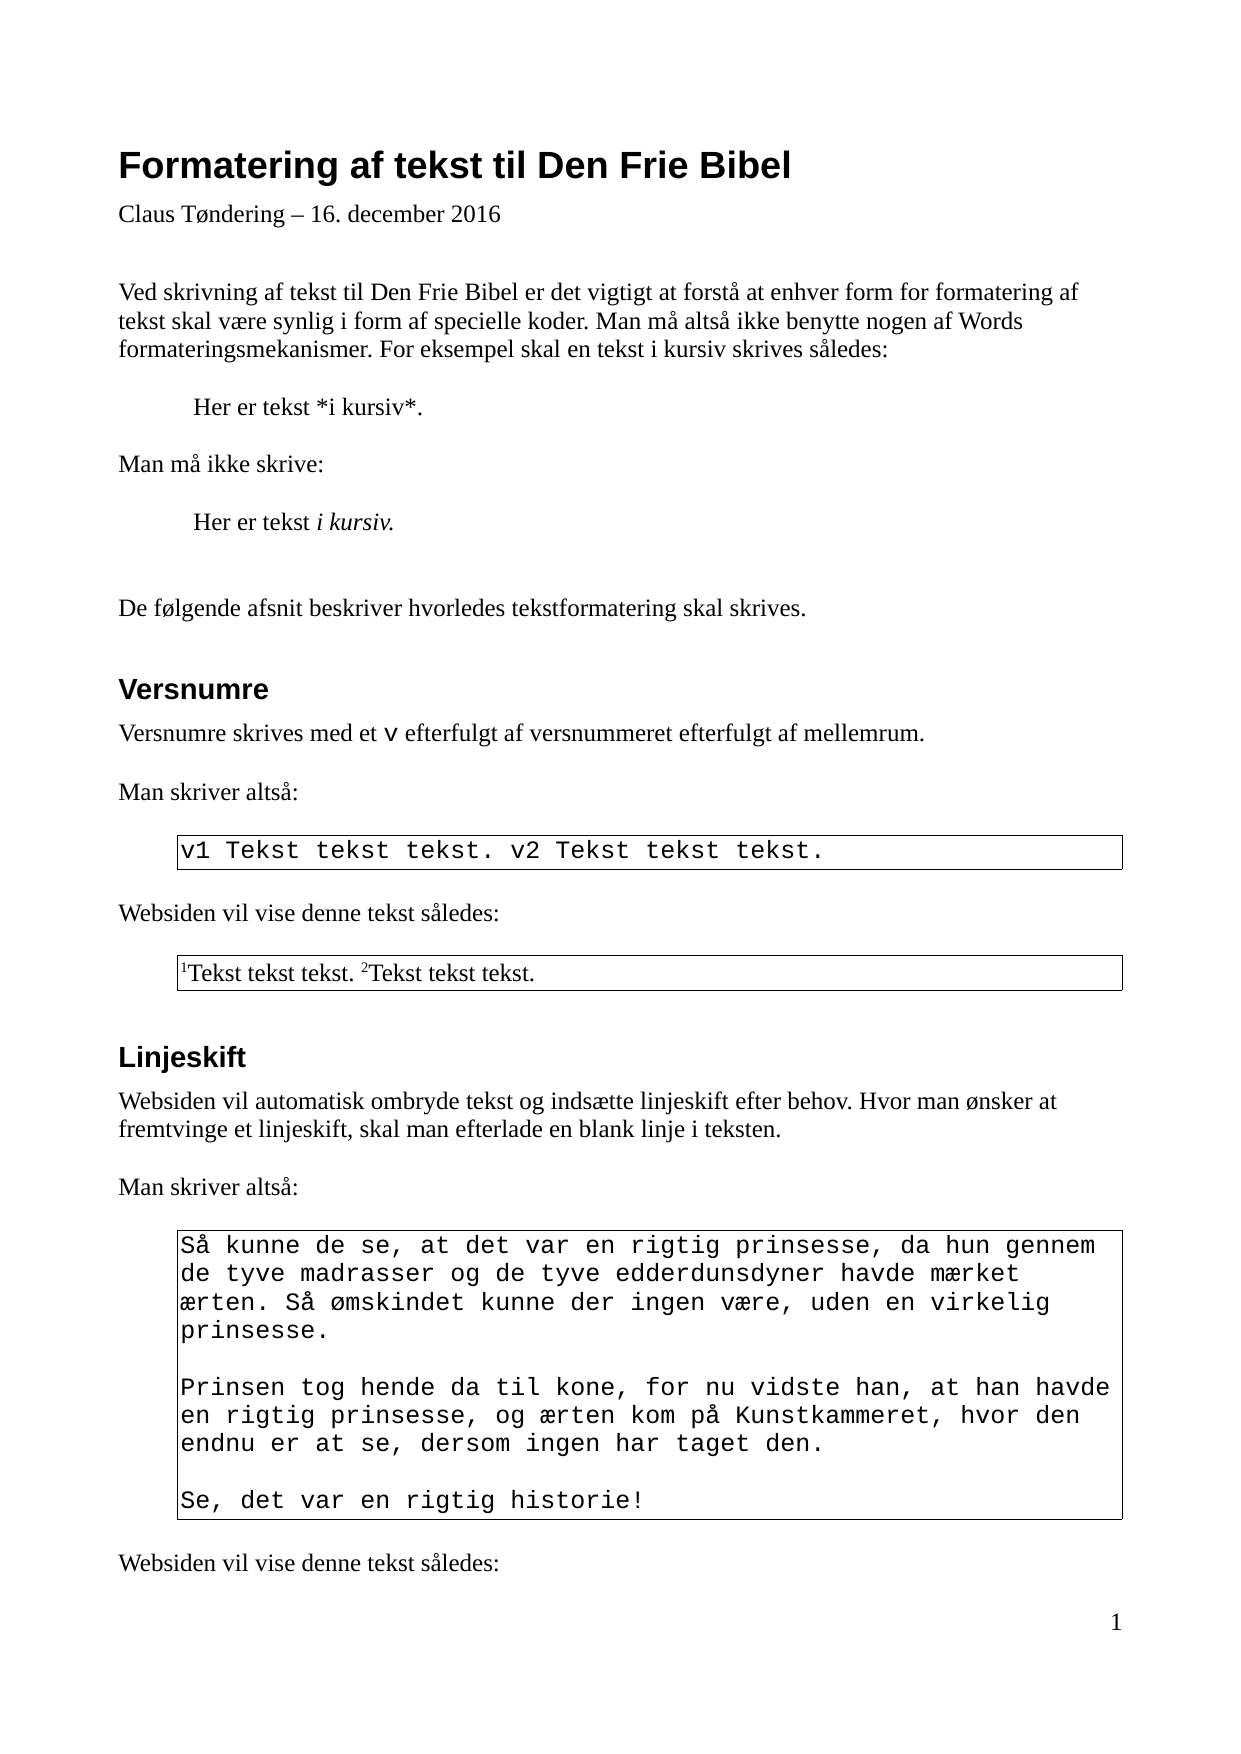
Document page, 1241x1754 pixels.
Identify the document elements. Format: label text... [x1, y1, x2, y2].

text Claus Tøndering – 16. december 2016 [118, 199, 1122, 228]
text Her er tekst i kursiv. [118, 507, 1122, 536]
text Websiden vil automatisk ombryde tekst og indsætte linjeskift efter behov. Hvor man ønsker at fremtvinge et linjeskift, skal man efterlade en blank linje i teksten. [118, 1086, 1122, 1143]
text Ved skrivning af tekst til Den Frie Bibel er det vigtigt at forstå at enhver form for formatering af tekst skal være synlig i form af specielle koder. Man må altså ikke benytte nogen af Words formateringsmekanismer. For eksempel skal en tekst i kursiv skrives således: [118, 277, 1122, 363]
text Her er tekst *i kursiv*. [118, 392, 1122, 421]
text Så kunne de se, at det var en rigtig prinsesse, da hun gennem de tyve madrasser og de tyve edderdunsdyner havde mærket ærten. Så ømskindet kunne der ingen være, uden en virkelig prinsesse. [178, 1231, 1122, 1346]
text Man må ikke skrive: [118, 449, 1122, 478]
text v1 Tekst tekst tekst. v2 Tekst tekst tekst. [178, 836, 1122, 869]
text De følgende afsnit beskriver hvorledes tekstformatering skal skrives. [118, 593, 1122, 622]
text Man skriver altså: [118, 1172, 1122, 1201]
text Websiden vil vise denne tekst således: [118, 898, 1122, 927]
text Prinsen tog hende da til kone, for nu vidste han, at han havde en rigtig prinsesse, og ærten kom på Kunstkammeret, hvor den endnu er at se, dersom ingen har taget den. [178, 1371, 1122, 1459]
text 1Tekst tekst tekst. 2Tekst tekst tekst. [178, 956, 1122, 990]
subtitle Linjeskift [118, 1040, 1122, 1073]
text Se, det var en rigtig historie! [178, 1484, 1122, 1519]
text Man skriver altså: [118, 777, 1122, 806]
text Versnumre skrives med et v efterfulgt af versnummeret efterfulgt af mellemrum. [118, 718, 1122, 748]
subtitle Formatering af tekst til Den Frie Bibel [118, 143, 1122, 187]
text Websiden vil vise denne tekst således: [118, 1548, 1122, 1576]
subtitle Versnumre [118, 672, 1122, 705]
